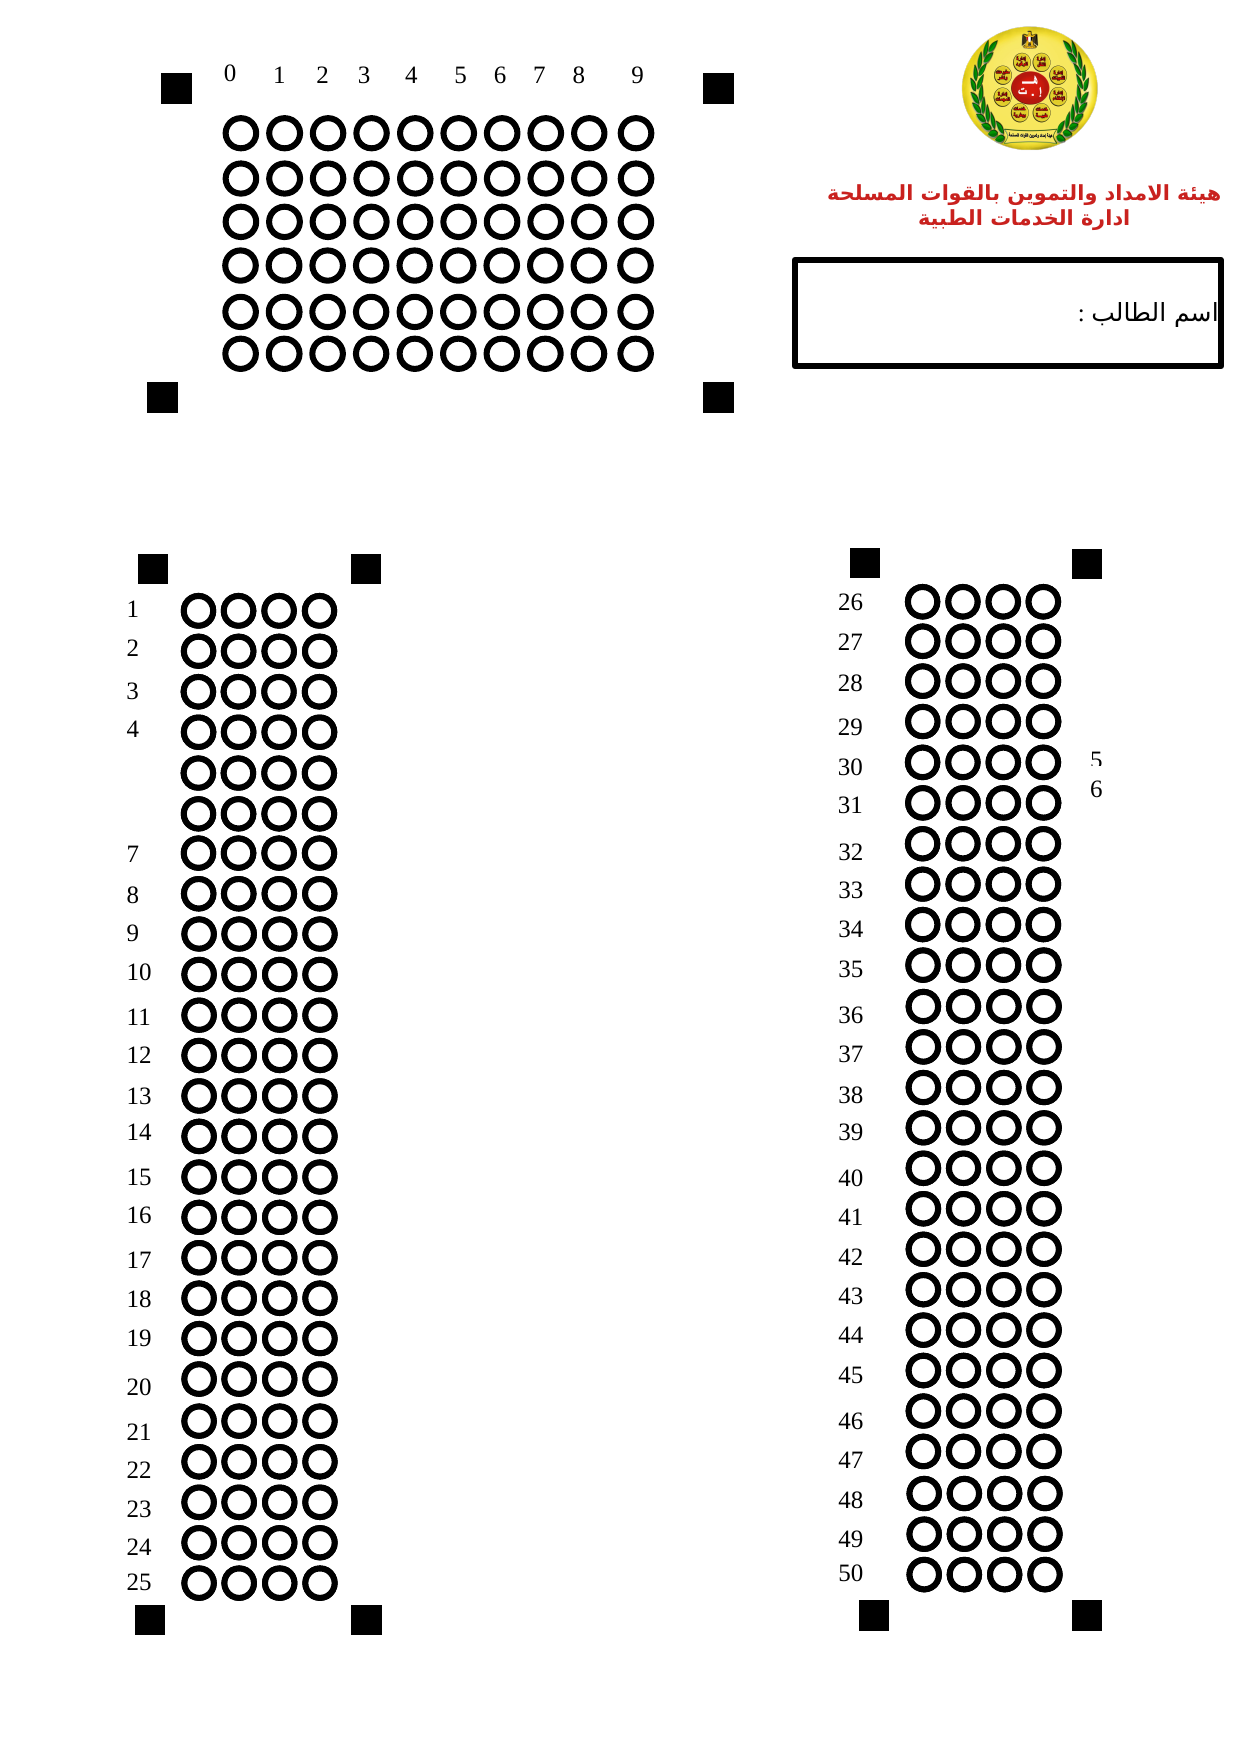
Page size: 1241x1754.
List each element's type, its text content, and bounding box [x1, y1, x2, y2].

text هيئة الامداد والتموين بالقوات المسلحة [826, 181, 1221, 206]
picture [950, 20, 1111, 158]
text : اسم الطالب [798, 298, 1218, 328]
text ادارة الخدمات الطبية [826, 206, 1221, 230]
